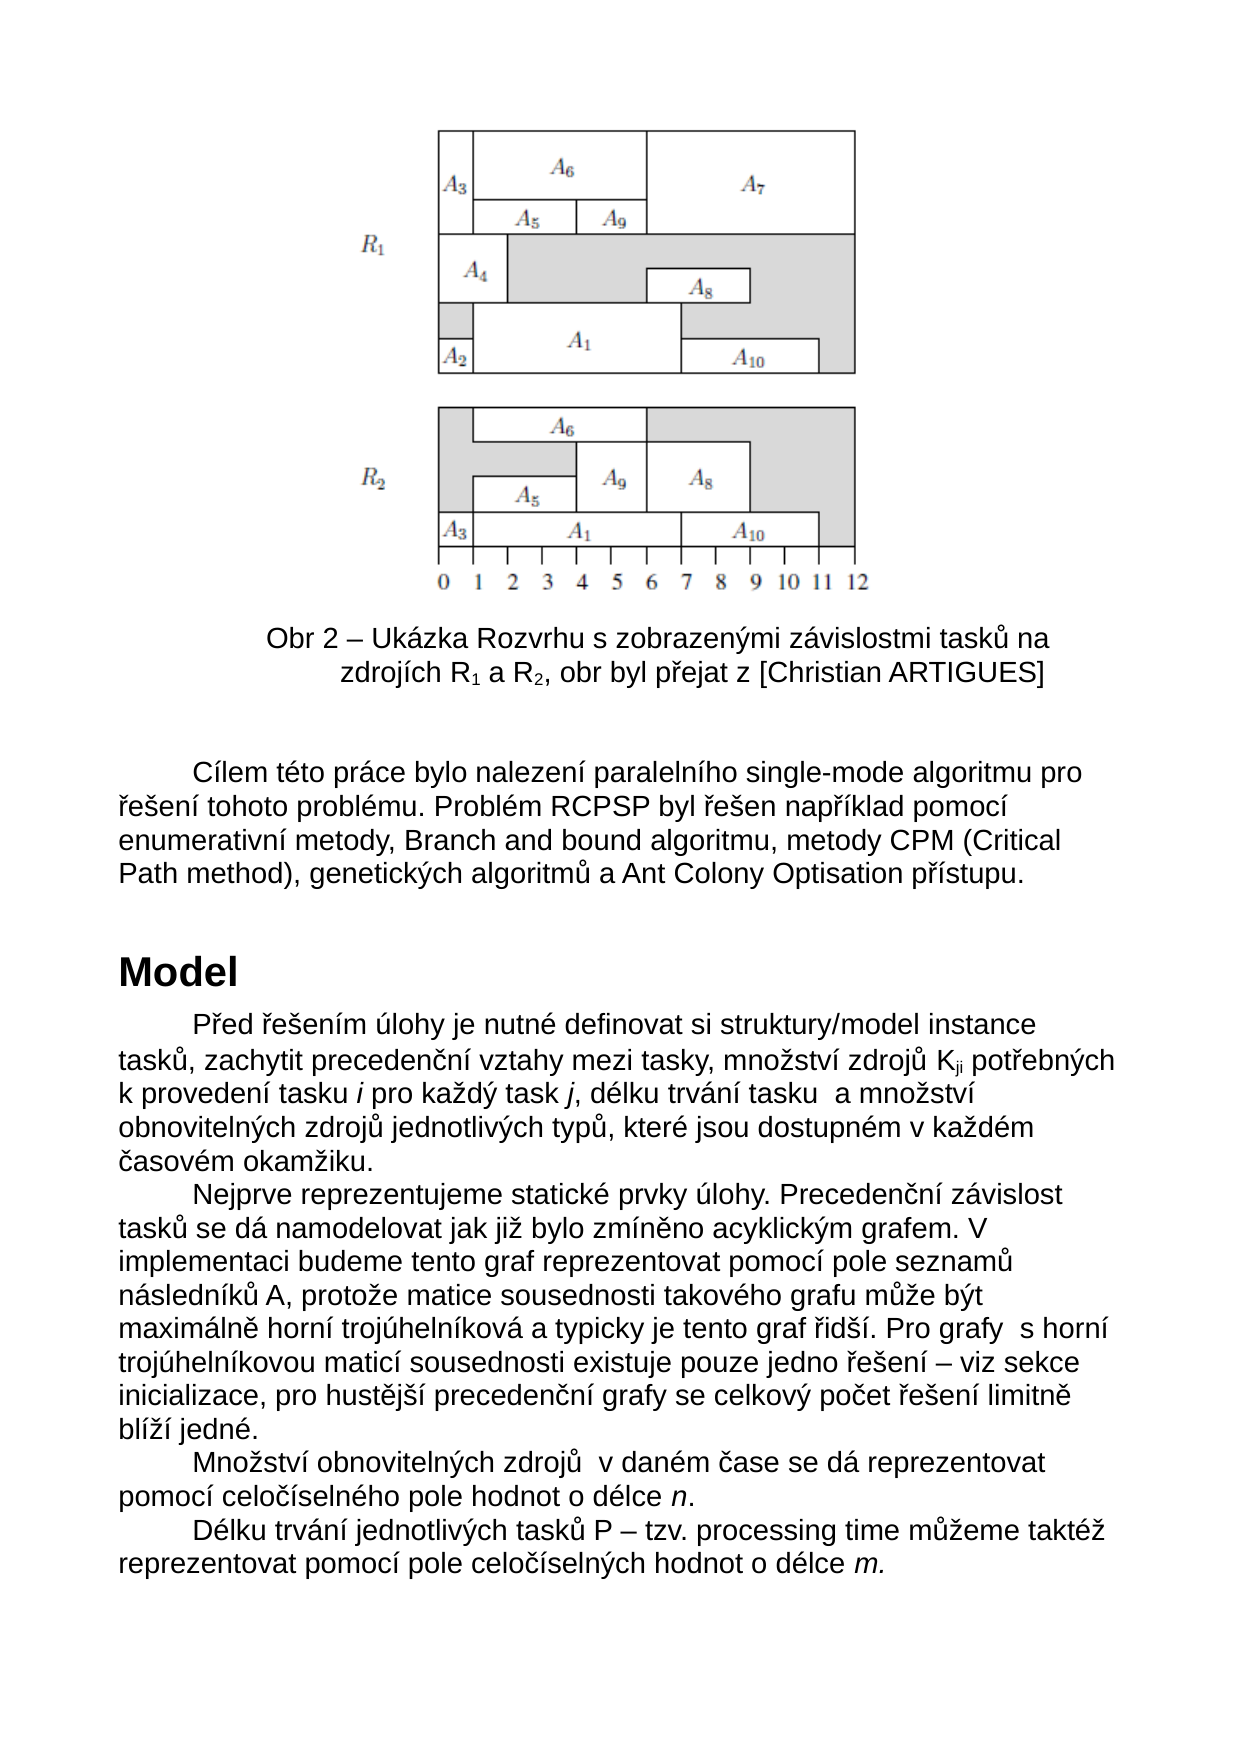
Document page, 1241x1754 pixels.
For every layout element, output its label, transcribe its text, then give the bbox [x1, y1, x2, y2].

text Množství obnovitelných zdrojů v daném čase se dá reprezentovat pomocí celočíselného pole hodnot o délce n. [118, 1445, 1122, 1512]
text Délku trvání jednotlivých tasků P – tzv. processing time můžeme taktéž reprezentovat pomocí pole celočíselných hodnot o délce m. [118, 1512, 1122, 1579]
picture [324, 118, 917, 607]
text Obr 2 – Ukázka Rozvrhu s zobrazenými závislostmi tasků na [118, 621, 1122, 655]
text Před řešením úlohy je nutné definovat si struktury/model instance tasků, zachytit precedenční vztahy mezi tasky, množství zdrojů Kji potřebných k provedení tasku i pro každý task j, délku trvání tasku a množství obnovitelných zdrojů jednotlivých typů, které jsou dostupném v každém časovém okamžiku. [118, 995, 1122, 1177]
text Model [118, 947, 1122, 995]
text zdrojích R1 a R2, obr byl přejat z [Christian ARTIGUES] [118, 655, 1122, 688]
text Nejprve reprezentujeme statické prvky úlohy. Precedenční závislost tasků se dá namodelovat jak již bylo zmíněno acyklickým grafem. V implementaci budeme tento graf reprezentovat pomocí pole seznamů následníků A, protože matice sousednosti takového grafu může být maximálně horní trojúhelníková a typicky je tento graf řidší. Pro grafy s horní trojúhelníkovou maticí sousednosti existuje pouze jedno řešení – viz sekce inicializace, pro hustější precedenční grafy se celkový počet řešení limitně blíží jedné. [118, 1177, 1122, 1445]
text Cílem této práce bylo nalezení paralelního single-mode algoritmu pro řešení tohoto problému. Problém RCPSP byl řešen například pomocí enumerativní metody, Branch and bound algoritmu, metody CPM (Critical Path method), genetických algoritmů a Ant Colony Optisation přístupu. [118, 755, 1122, 889]
